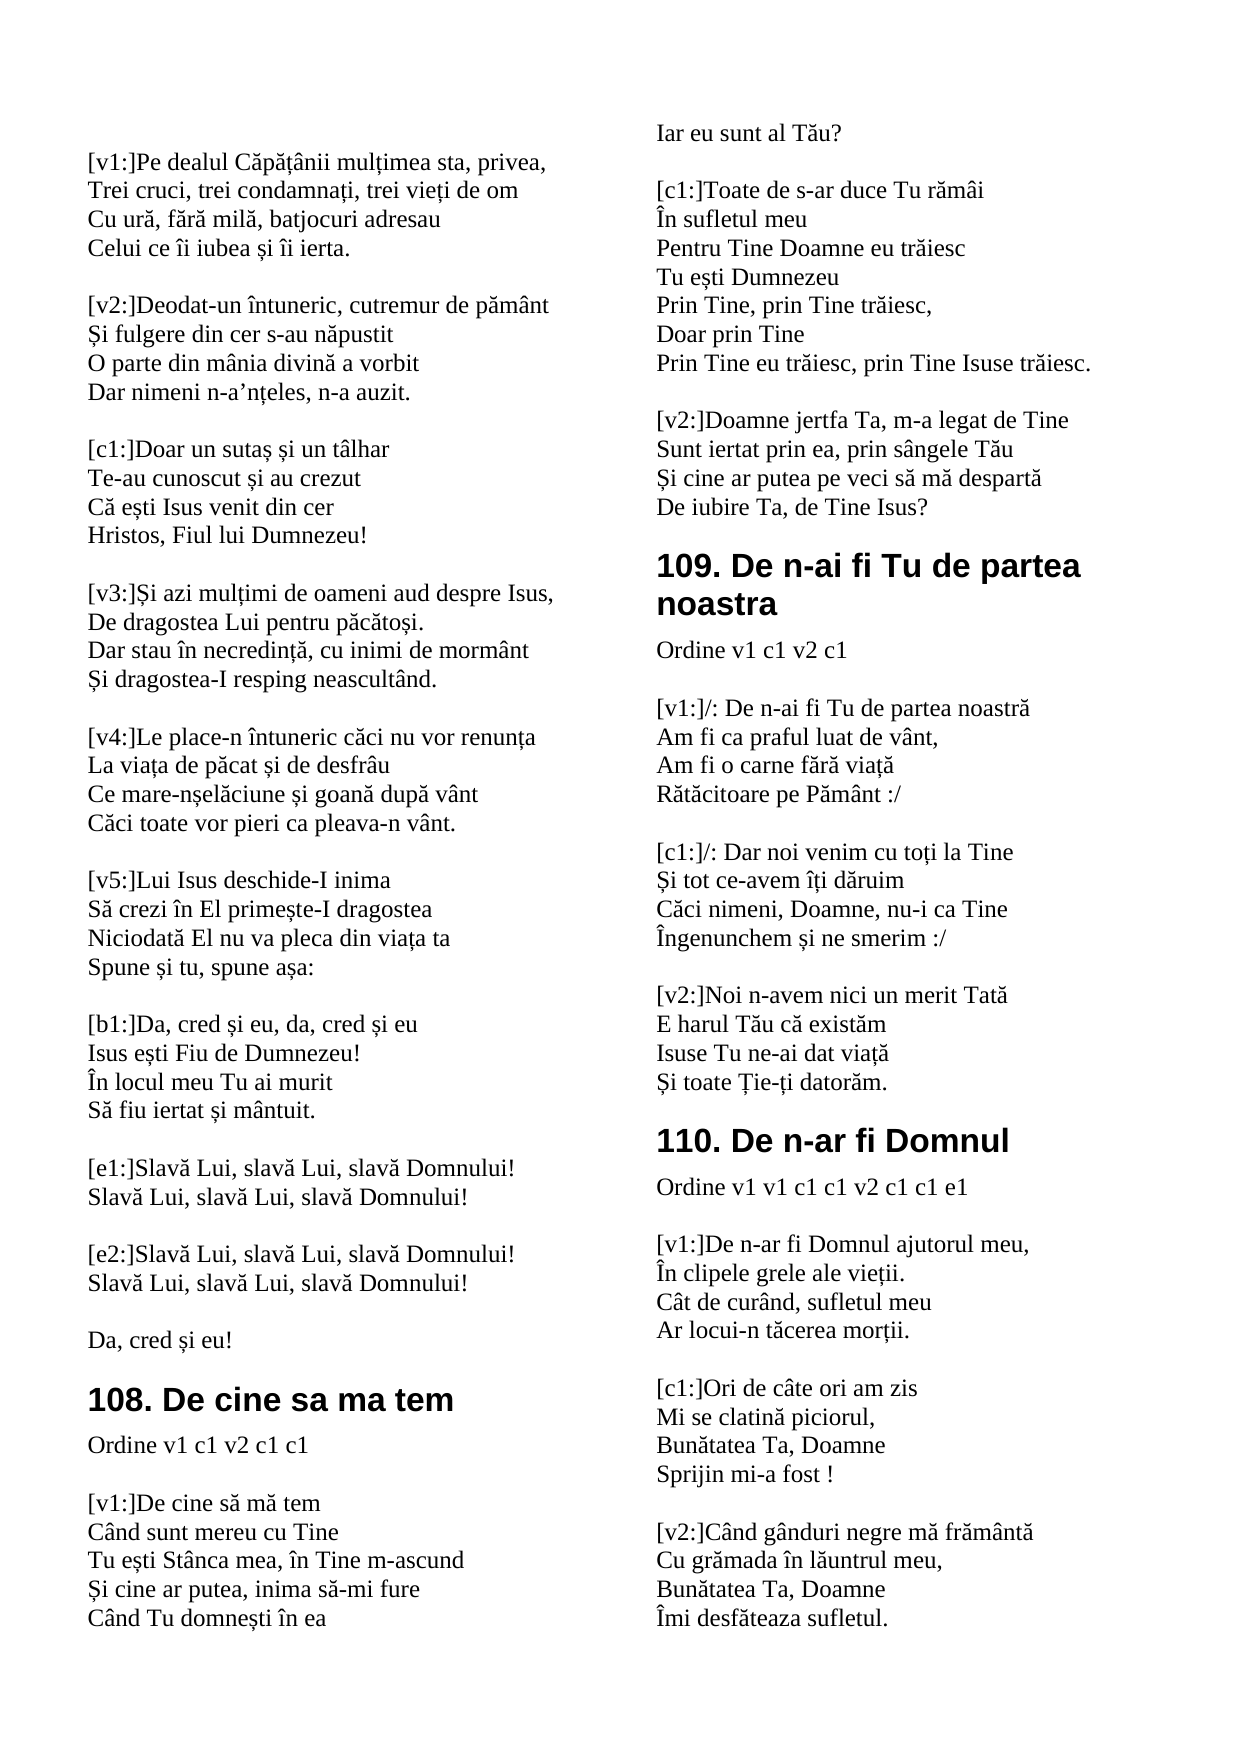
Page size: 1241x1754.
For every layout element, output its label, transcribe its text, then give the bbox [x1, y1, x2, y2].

text [v1:]Pe dealul Căpățânii mulțimea sta, privea, Trei cruci, trei condamnați, trei vieți de om Cu ură, fără milă, batjocuri adresau Celui ce îi iubea și îi ierta. [v2:]Deodat-un întuneric, cutremur de pământ Și fulgere din cer s-au năpustit O parte din mânia divină a vorbit Dar nimeni n-a’nțeles, n-a auzit. [c1:]Doar un sutaș și un tâlhar Te-au cunoscut și au crezut Că ești Isus venit din cer Hristos, Fiul lui Dumnezeu! [v3:]Și azi mulțimi de oameni aud despre Isus, De dragostea Lui pentru păcătoși. Dar stau în necredință, cu inimi de mormânt Și dragostea-I resping neascultând. [v4:]Le place-n întuneric căci nu vor renunța La viața de păcat și de desfrâu Ce mare-nșelăciune și goană după vânt Căci toate vor pieri ca pleava-n vânt. [v5:]Lui Isus deschide-I inima Să crezi în El primește-I dragostea Niciodată El nu va pleca din viața ta Spune și tu, spune așa: [b1:]Da, cred și eu, da, cred și eu Isus ești Fiu de Dumnezeu! În locul meu Tu ai murit Să fiu iertat și mântuit. [e1:]Slavă Lui, slavă Lui, slavă Domnului! Slavă Lui, slavă Lui, slavă Domnului! [e2:]Slavă Lui, slavă Lui, slavă Domnului! Slavă Lui, slavă Lui, slavă Domnului! Da, cred și eu! [87, 118, 597, 1354]
text Ordine v1 v1 c1 c1 v2 c1 c1 e1 [v1:]De n-ar fi Domnul ajutorul meu, În clipele grele ale vieții. Cât de curând, sufletul meu Ar locui-n tăcerea morții. [c1:]Ori de câte ori am zis Mi se clatină piciorul, Bunătatea Ta, Doamne Sprijin mi-a fost ! [v2:]Când gânduri negre mă frământă Cu grămada în lăuntrul meu, Bunătatea Ta, Doamne Îmi desfăteaza sufletul. [656, 1172, 1166, 1632]
text Ordine v1 c1 v2 c1 [v1:]/: De n-ai fi Tu de partea noastră Am fi ca praful luat de vânt, Am fi o carne fără viață Rătăcitoare pe Pământ :/ [c1:]/: Dar noi venim cu toți la Tine Și tot ce-avem îți dăruim Căci nimeni, Doamne, nu-i ca Tine Îngenunchem și ne smerim :/ [v2:]Noi n-avem nici un merit Tată E harul Tău că existăm Isuse Tu ne-ai dat viață Și toate Ție-ți datorăm. [656, 635, 1166, 1095]
subtitle 110. De n-ar fi Domnul [656, 1120, 1166, 1159]
subtitle 108. De cine sa ma tem [87, 1379, 597, 1418]
text Ordine v1 c1 v2 c1 c1 [v1:]De cine să mă tem Când sunt mereu cu Tine Tu ești Stânca mea, în Tine m-ascund Și cine ar putea, inima să-mi fure Când Tu domnești în ea [87, 1431, 597, 1632]
text Iar eu sunt al Tău? [c1:]Toate de s-ar duce Tu rămâi În sufletul meu Pentru Tine Doamne eu trăiesc Tu ești Dumnezeu Prin Tine, prin Tine trăiesc, Doar prin Tine Prin Tine eu trăiesc, prin Tine Isuse trăiesc. [v2:]Doamne jertfa Ta, m-a legat de Tine Sunt iertat prin ea, prin sângele Tău Și cine ar putea pe veci să mă despartă De iubire Ta, de Tine Isus? [656, 118, 1166, 521]
subtitle 109. De n-ai fi Tu de partea noastra [656, 546, 1166, 623]
